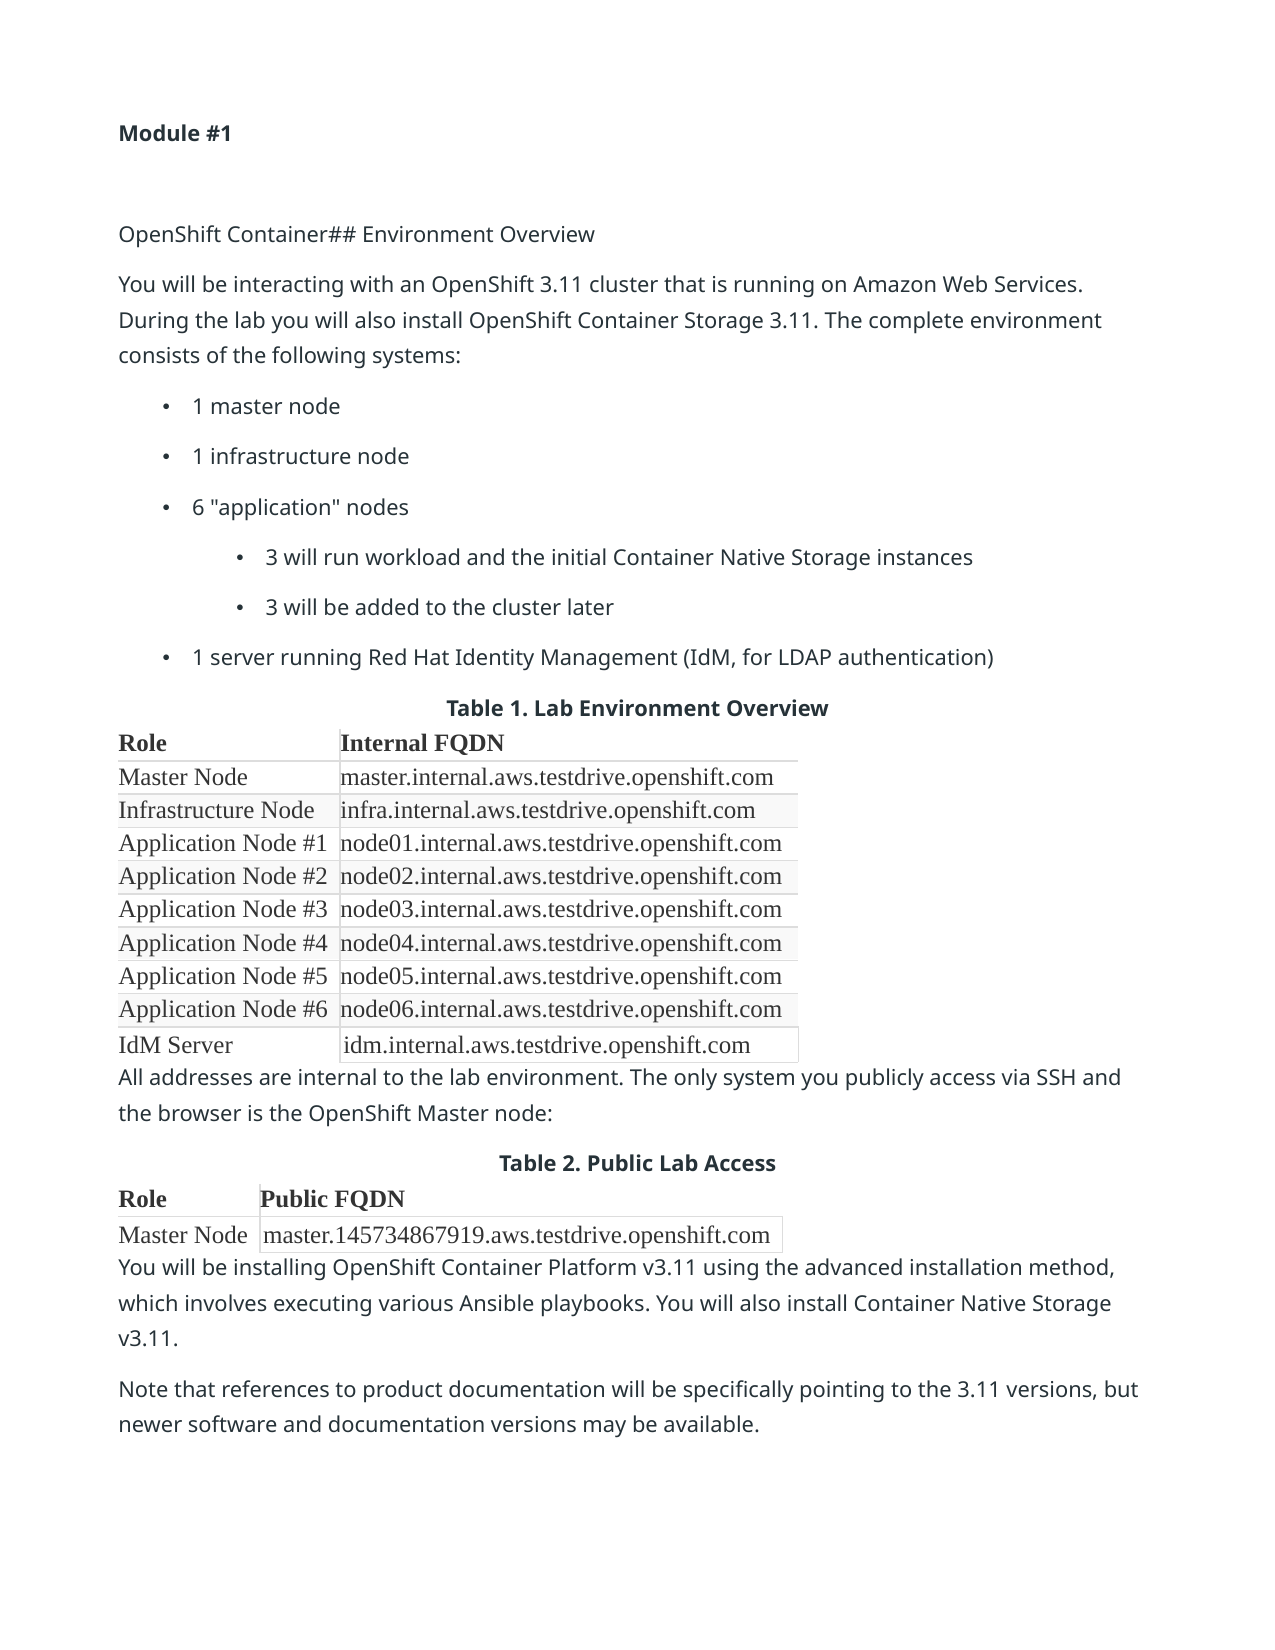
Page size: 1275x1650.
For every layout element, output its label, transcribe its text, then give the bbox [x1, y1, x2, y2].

table_cell node01.internal.aws.testdrive.openshift.com [341, 828, 798, 860]
table_cell node04.internal.aws.testdrive.openshift.com [341, 928, 798, 959]
table_cell Application Node #5 [118, 961, 339, 993]
table_cell node06.internal.aws.testdrive.openshift.com [341, 994, 798, 1026]
table_cell node05.internal.aws.testdrive.openshift.com [341, 961, 798, 993]
table_cell node03.internal.aws.testdrive.openshift.com [341, 895, 798, 926]
list 1 server running Red Hat Identity Management (IdM, for LDAP authentication) [162, 642, 1157, 672]
list 3 will run workload and the initial Container Native Storage instances [236, 542, 1157, 572]
text OpenShift Container## Environment Overview [118, 219, 1157, 248]
table_cell Application Node #2 [118, 861, 339, 893]
table_cell idm.internal.aws.testdrive.openshift.com [341, 1028, 798, 1062]
text You will be interacting with an OpenShift 3.11 cluster that is running on Amazon Web Services. During the lab you will also install OpenShift Container Storage 3.11. The complete environment consists of the following systems: [118, 269, 1157, 370]
table_header Internal FQDN [341, 729, 798, 760]
list 3 will be added to the cluster later [236, 592, 1157, 622]
table_cell node02.internal.aws.testdrive.openshift.com [341, 861, 798, 893]
table_cell Master Node [118, 1217, 259, 1252]
table_cell Application Node #6 [118, 994, 339, 1026]
text You will be installing OpenShift Container Platform v3.11 using the advanced installation method, which involves executing various Ansible playbooks. You will also install Container Native Storage v3.11. [118, 1252, 1157, 1353]
text Table 1. Lab Environment Overview [118, 693, 1157, 722]
table_header Public FQDN [261, 1184, 782, 1216]
table_cell master.145734867919.aws.testdrive.openshift.com [261, 1217, 782, 1252]
table_cell Application Node #4 [118, 928, 339, 959]
text Module #1 [118, 118, 1157, 148]
table_cell Application Node #1 [118, 828, 339, 860]
text All addresses are internal to the lab environment. The only system you publicly access via SSH and the browser is the OpenShift Master node: [118, 1062, 1157, 1128]
list 6 "application" nodes [162, 491, 1157, 521]
table_cell Infrastructure Node [118, 795, 339, 827]
list 1 infrastructure node [162, 441, 1157, 471]
table_header Role [118, 1184, 259, 1216]
table_cell Master Node [118, 762, 339, 793]
table_cell IdM Server [118, 1028, 339, 1062]
table_cell Application Node #3 [118, 895, 339, 926]
list 1 master node [162, 391, 1157, 421]
table_cell infra.internal.aws.testdrive.openshift.com [341, 795, 798, 827]
table_header Role [118, 729, 339, 760]
text Table 2. Public Lab Access [118, 1148, 1157, 1178]
text Note that references to product documentation will be specifically pointing to the 3.11 versions, but newer software and documentation versions may be available. [118, 1374, 1157, 1439]
table_cell master.internal.aws.testdrive.openshift.com [341, 762, 798, 793]
